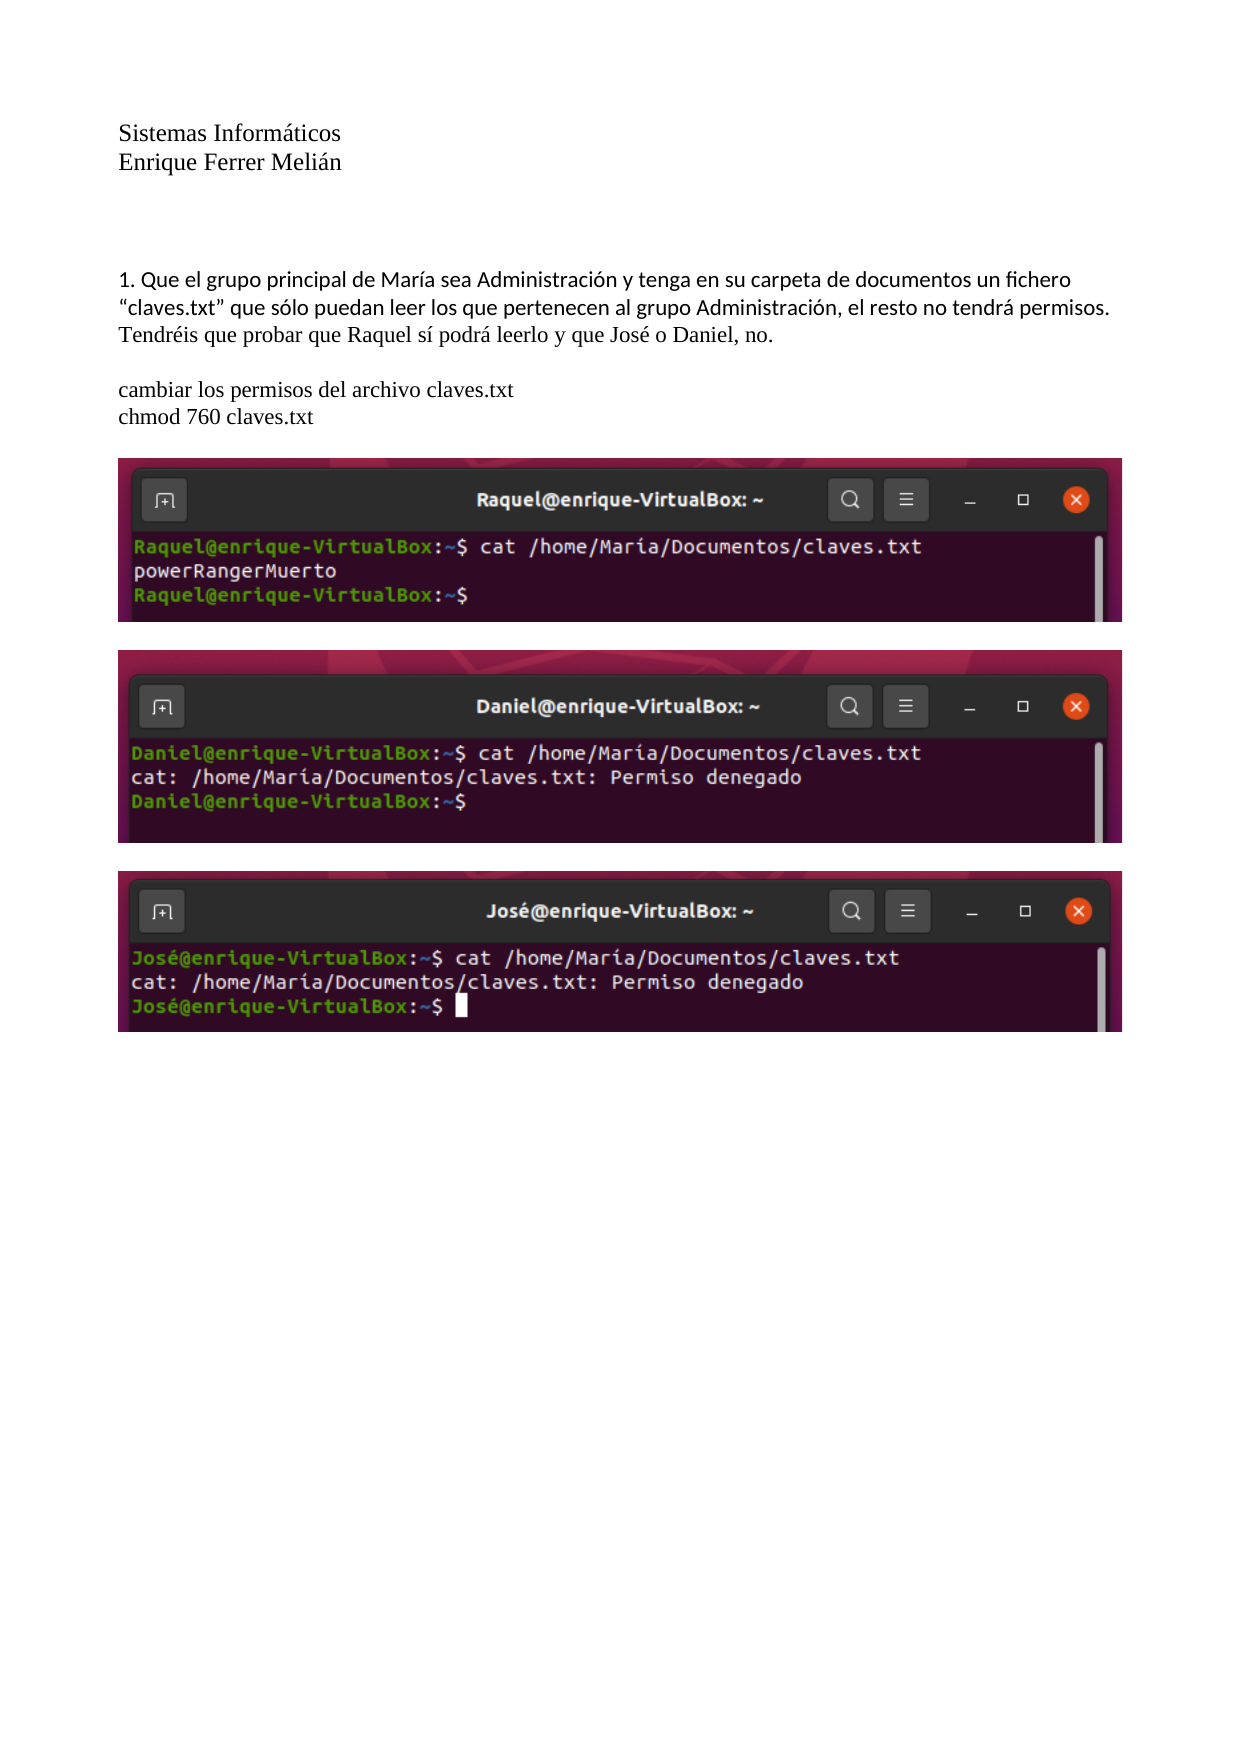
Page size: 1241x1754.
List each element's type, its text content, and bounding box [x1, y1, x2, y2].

text Tendréis que probar que Raquel sí podrá leerlo y que José o Daniel, no. [118, 321, 1122, 348]
text chmod 760 claves.txt [118, 403, 1122, 429]
text cambiar los permisos del archivo claves.txt [118, 377, 1122, 403]
picture [118, 458, 1123, 622]
text Sistemas Informáticos [118, 118, 1122, 147]
text 1. Que el grupo principal de María sea Administración y tenga en su carpeta de documentos un fichero “claves.txt” que sólo puedan leer los que pertenecen al grupo Administración, el resto no tendrá permisos. [118, 265, 1122, 321]
picture [118, 871, 1123, 1032]
picture [118, 650, 1123, 843]
text Enrique Ferrer Melián [118, 147, 1122, 176]
